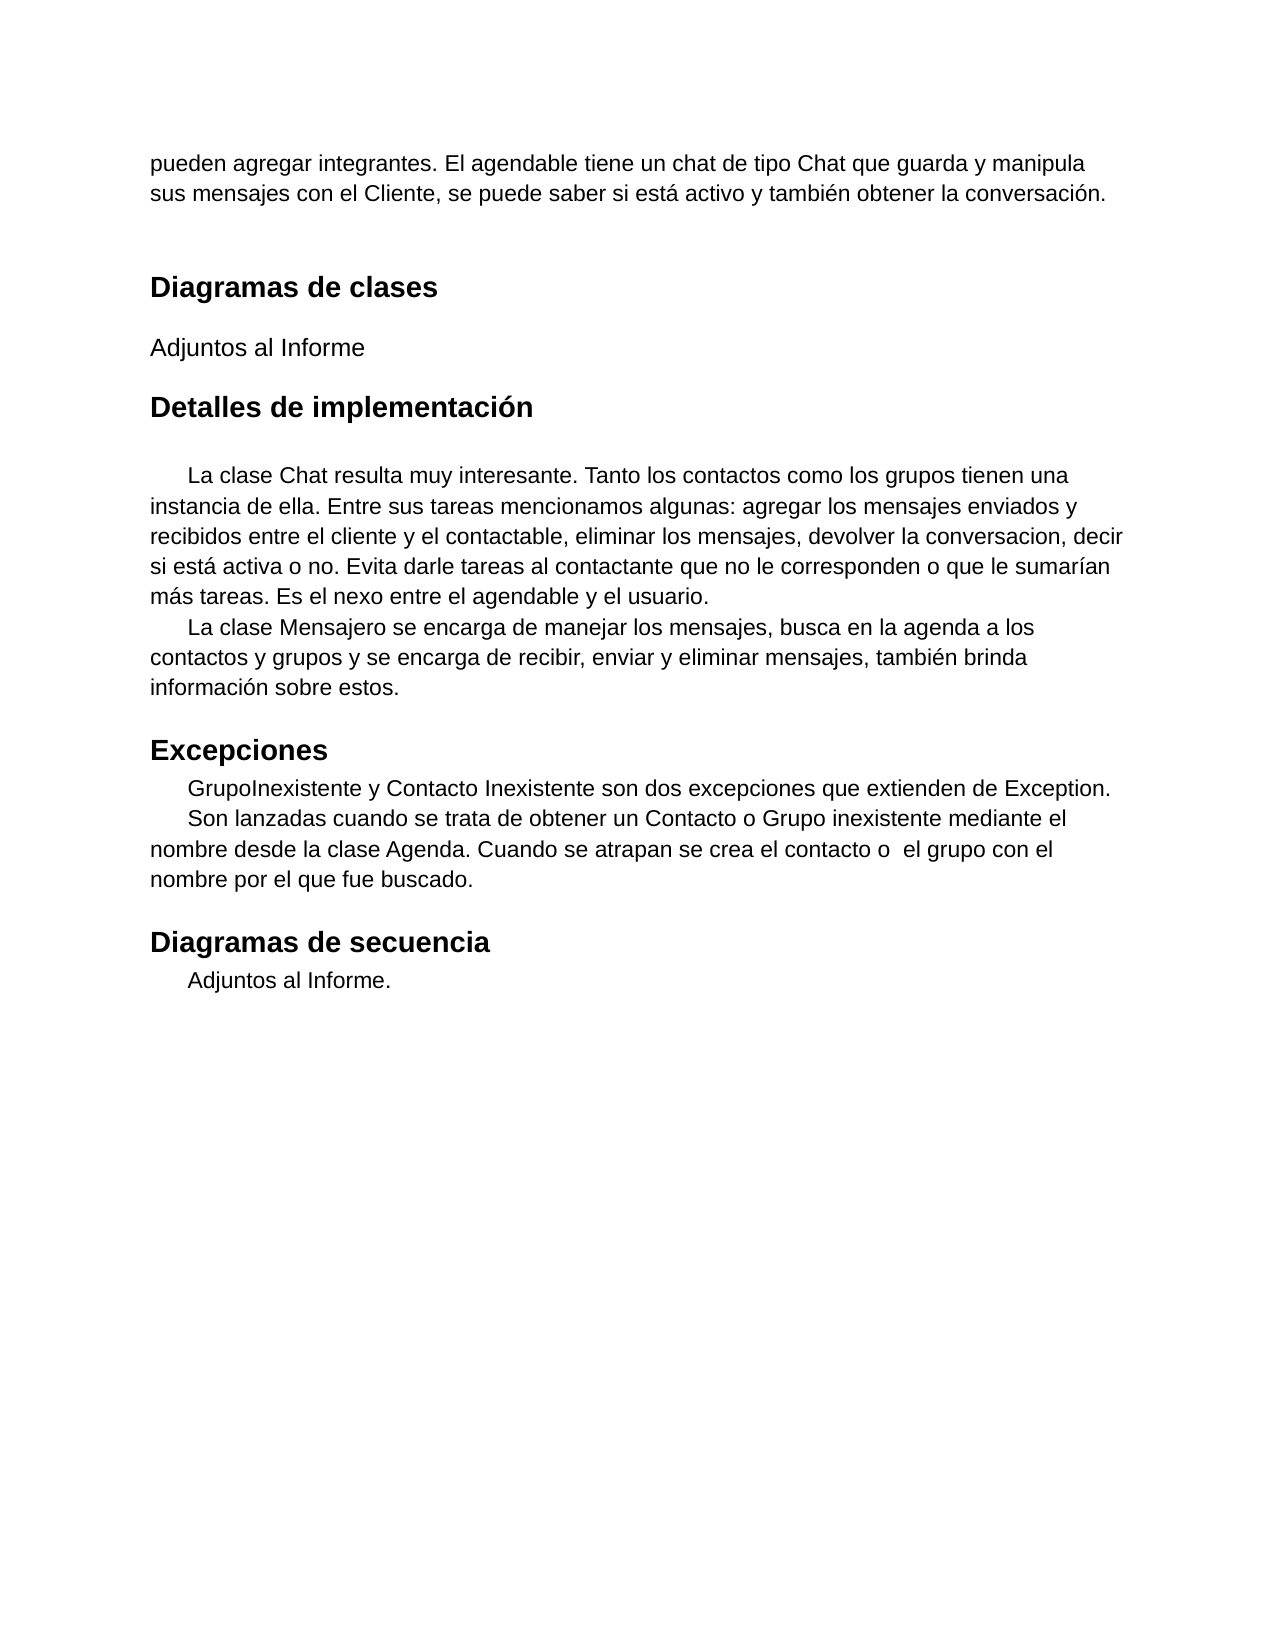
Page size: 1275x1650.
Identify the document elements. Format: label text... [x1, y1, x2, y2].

text Adjuntos al Informe. [150, 967, 1125, 993]
subtitle Detalles de implementación [150, 390, 1125, 424]
text Son lanzadas cuando se trata de obtener un Contacto o Grupo inexistente mediante el nombre desde la clase Agenda. Cuando se atrapan se crea el contacto o el grupo con el nombre por el que fue buscado. [150, 805, 1125, 892]
text La clase Mensajero se encarga de manejar los mensajes, busca en la agenda a los contactos y grupos y se encarga de recibir, enviar y eliminar mensajes, también brinda información sobre estos. [150, 613, 1125, 700]
text GrupoInexistente y Contacto Inexistente son dos excepciones que extienden de Exception. [150, 775, 1125, 802]
subtitle Excepciones [150, 733, 1125, 767]
text La clase Chat resulta muy interesante. Tanto los contactos como los grupos tienen una instancia de ella. Entre sus tareas mencionamos algunas: agregar los mensajes enviados y recibidos entre el cliente y el contactable, eliminar los mensajes, devolver la conversacion, decir si está activa o no. Evita darle tareas al contactante que no le corresponden o que le sumarían más tareas. Es el nexo entre el agendable y el usuario. [150, 462, 1125, 610]
subtitle Diagramas de secuencia [150, 925, 1125, 959]
subtitle Diagramas de clases [150, 270, 1125, 303]
subtitle Adjuntos al Informe [150, 332, 1125, 361]
text pueden agregar integrantes. El agendable tiene un chat de tipo Chat que guarda y manipula sus mensajes con el Cliente, se puede saber si está activo y también obtener la conversación. [150, 150, 1125, 207]
